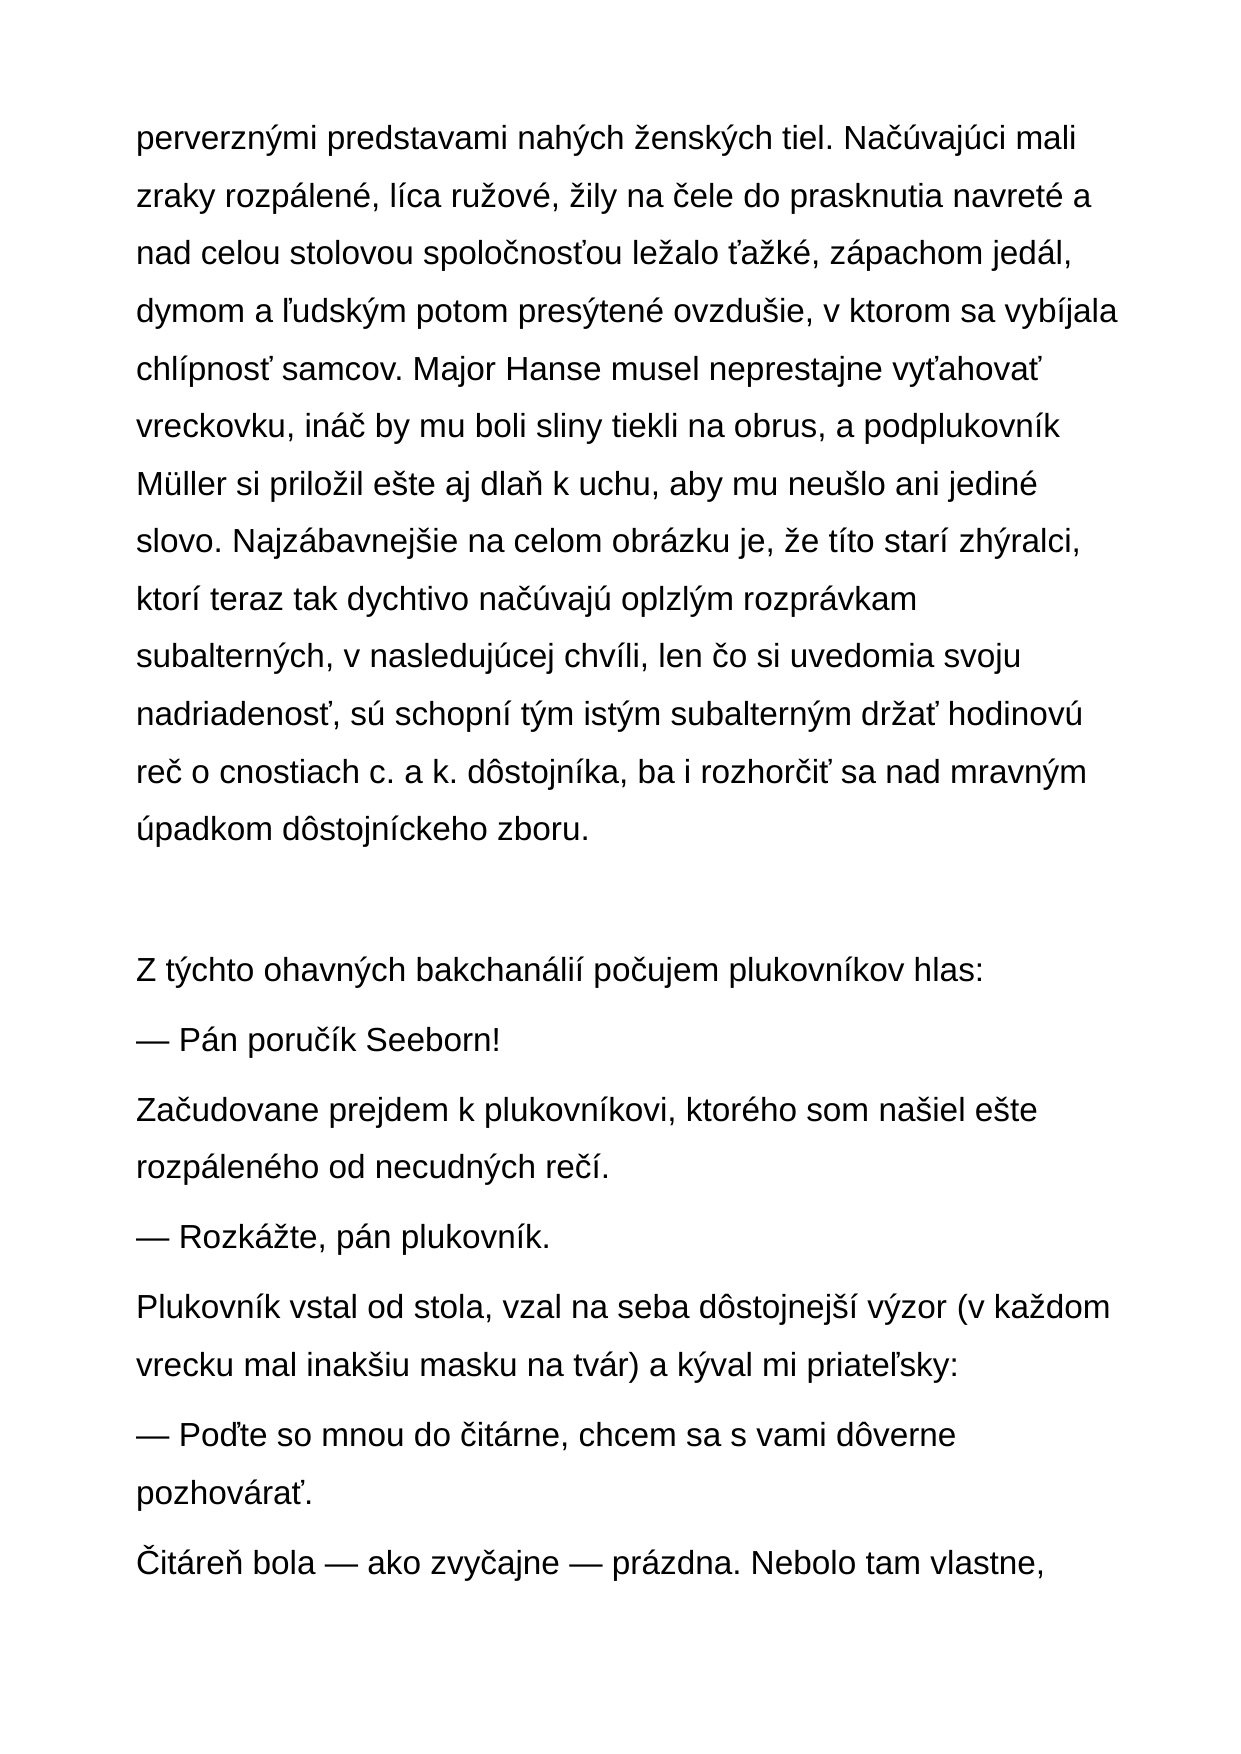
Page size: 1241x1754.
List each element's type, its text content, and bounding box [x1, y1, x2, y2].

text perverznými predstavami nahých ženských tiel. Načúvajúci mali zraky rozpálené, líca ružové, žily na čele do prasknutia navreté a nad celou stolovou spoločnosťou ležalo ťažké, zápachom jedál, dymom a ľudským potom presýtené ovzdušie, v ktorom sa vybíjala chlípnosť samcov. Major Hanse musel neprestajne vyťahovať vreckovku, ináč by mu boli sliny tiekli na obrus, a podplukovník Müller si priložil ešte aj dlaň k uchu, aby mu neušlo ani jediné slovo. Najzábavnejšie na celom obrázku je, že títo starí zhýralci, ktorí teraz tak dychtivo načúvajú oplzlým rozprávkam subalterných, v nasledujúcej chvíli, len čo si uvedomia svoju nadriadenosť, sú schopní tým istým subalterným držať hodinovú reč o cnostiach c. a k. dôstojníka, ba i rozhorčiť sa nad mravným úpadkom dôstojníckeho zboru. [136, 118, 1122, 848]
text Čitáreň bola — ako zvyčajne — prázdna. Nebolo tam vlastne, [136, 1543, 1122, 1581]
text Z týchto ohavných bakchanálií počujem plukovníkov hlas: [136, 949, 1122, 988]
text Začudovane prejdem k plukovníkovi, ktorého som našiel ešte rozpáleného od necudných rečí. [136, 1090, 1122, 1186]
text — Pán poručík Seeborn! [136, 1020, 1122, 1058]
text Plukovník vstal od stola, vzal na seba dôstojnejší výzor (v každom vrecku mal inakšiu masku na tvár) a kýval mi priateľsky: [136, 1288, 1122, 1384]
text — Poďte so mnou do čitárne, chcem sa s vami dôverne pozhovárať. [136, 1415, 1122, 1511]
text — Rozkážte, pán plukovník. [136, 1217, 1122, 1256]
